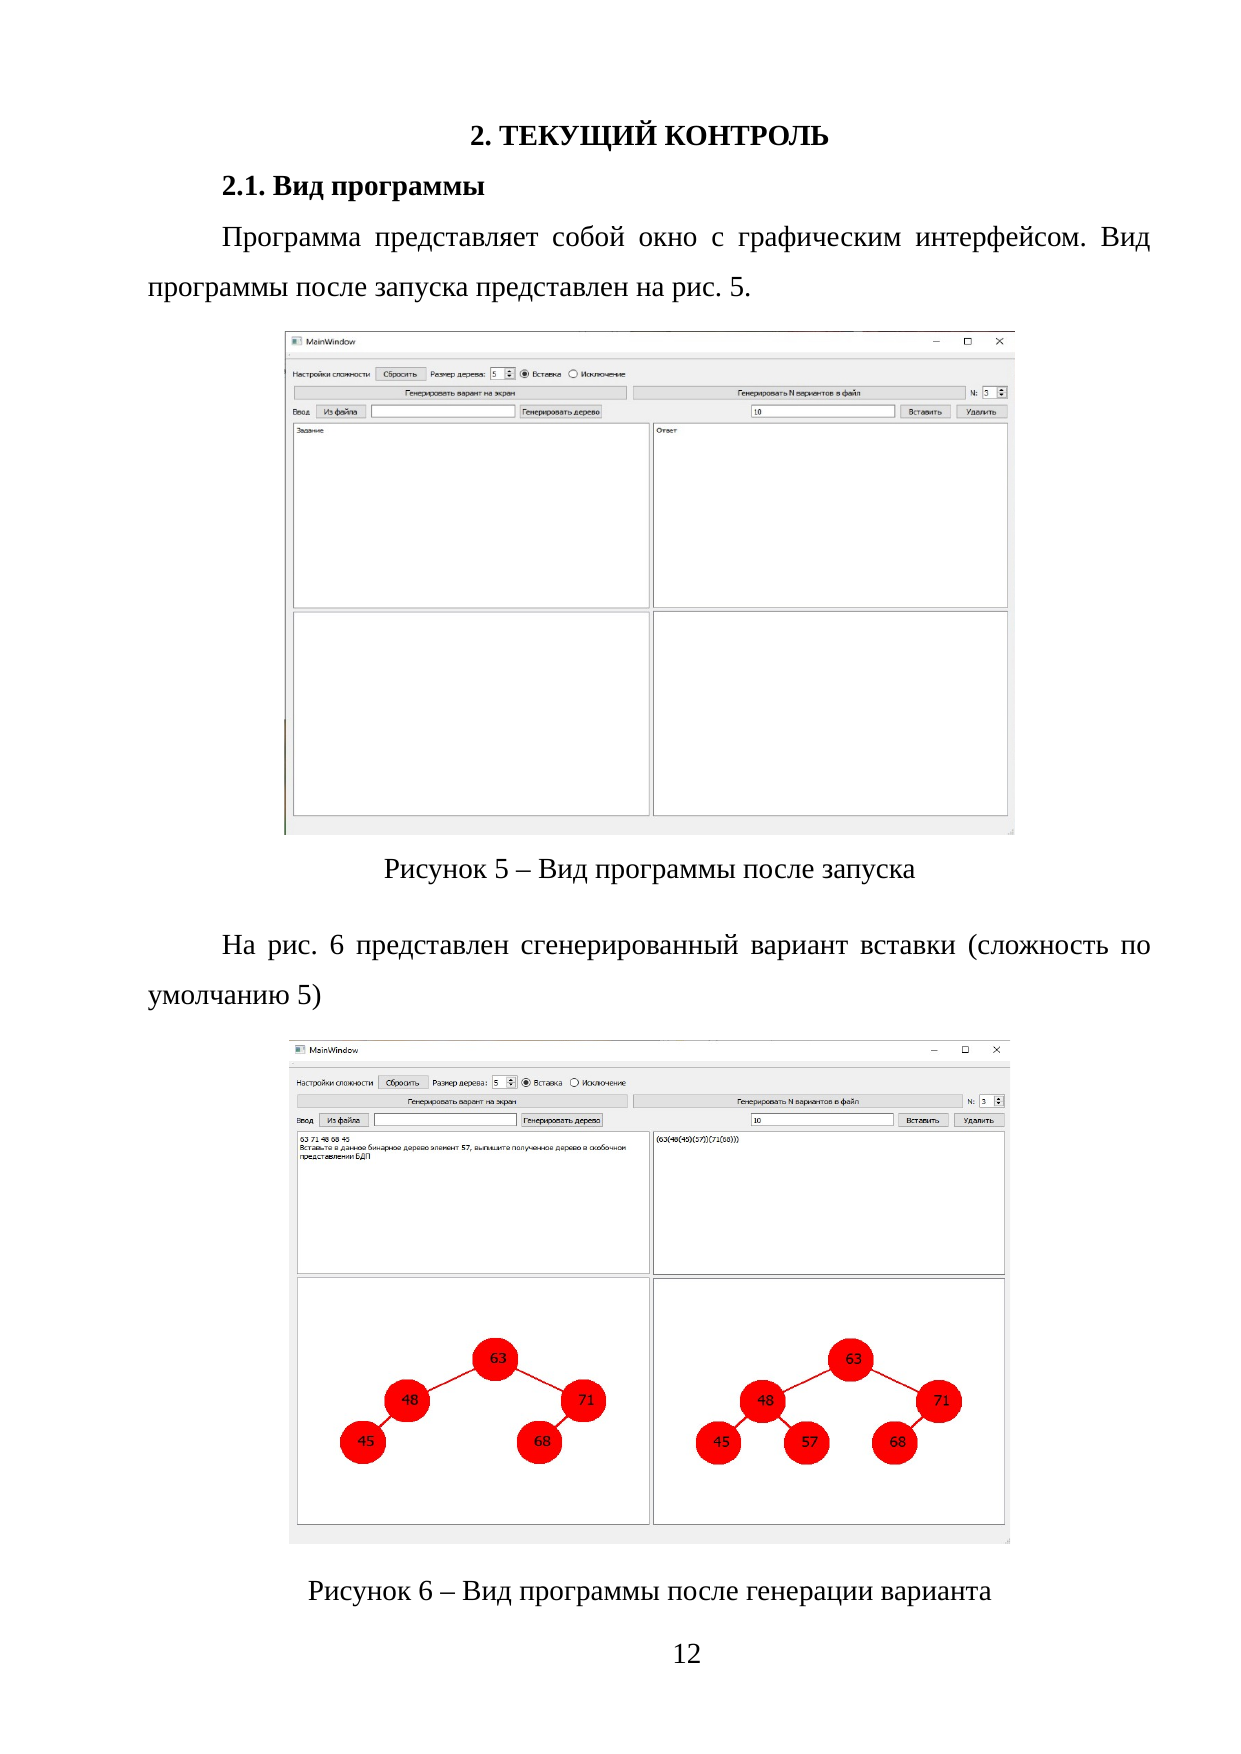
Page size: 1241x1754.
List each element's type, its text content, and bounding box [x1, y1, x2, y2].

subtitle 2.1. Вид программы [148, 168, 1152, 202]
text Рисунок 6 – Вид программы после генерации варианта [148, 1573, 1152, 1606]
text Программа представляет собой окно с графическим интерфейсом. Вид программы после запуска представлен на рис. 5. [148, 219, 1152, 303]
text На рис. 6 представлен сгенерированный вариант вставки (сложность по умолчанию 5) [148, 927, 1152, 1011]
subtitle 2. Текущий контроль [148, 118, 1152, 152]
text Рисунок 5 – Вид программы после запуска [148, 851, 1152, 885]
